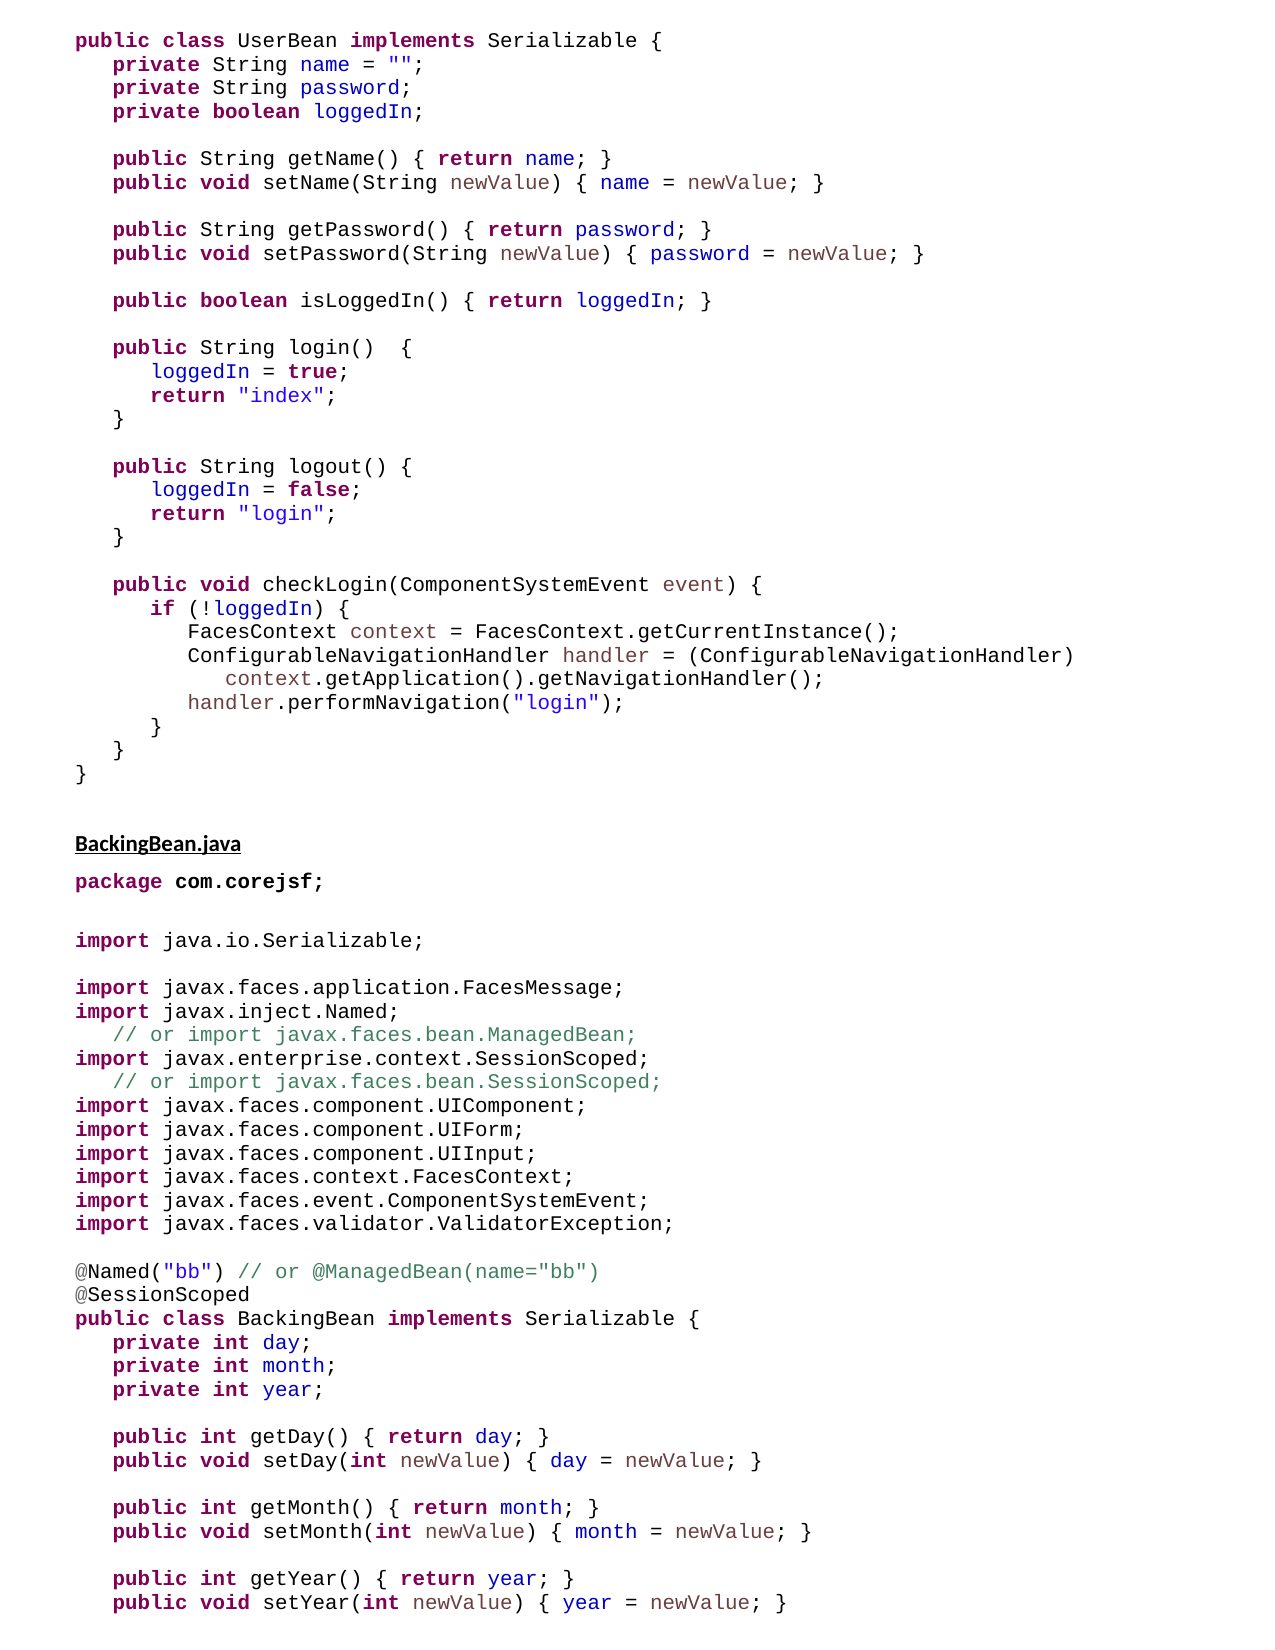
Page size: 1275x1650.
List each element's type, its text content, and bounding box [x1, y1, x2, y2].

text } [75, 408, 1245, 432]
text import javax.faces.validator.ValidatorException; [75, 1213, 1245, 1237]
text public void setName(String newValue) { name = newValue; } [75, 172, 1245, 196]
text private String password; [75, 77, 1245, 101]
text import javax.faces.context.FacesContext; [75, 1166, 1245, 1190]
text public String getPassword() { return password; } [75, 219, 1245, 243]
text // or import javax.faces.bean.ManagedBean; [75, 1024, 1245, 1048]
text public boolean isLoggedIn() { return loggedIn; } [75, 290, 1245, 314]
text return "login"; [75, 503, 1245, 527]
text import javax.faces.component.UIInput; [75, 1142, 1245, 1166]
text } [75, 739, 1245, 763]
text context.getApplication().getNavigationHandler(); [75, 668, 1245, 692]
text import javax.inject.Named; [75, 1001, 1245, 1024]
text public void checkLogin(ComponentSystemEvent event) { [75, 574, 1245, 597]
text @Named("bb") // or @ManagedBean(name="bb") [75, 1261, 1245, 1284]
text } [75, 527, 1245, 550]
text private String name = ""; [75, 54, 1245, 77]
text public int getDay() { return day; } [75, 1426, 1245, 1450]
text if (!loggedIn) { [75, 597, 1245, 621]
text } [75, 763, 1245, 787]
text package com.corejsf; [75, 871, 1245, 894]
text private boolean loggedIn; [75, 101, 1245, 124]
text loggedIn = false; [75, 479, 1245, 503]
text public int getMonth() { return month; } [75, 1497, 1245, 1521]
text import javax.enterprise.context.SessionScoped; [75, 1048, 1245, 1072]
text public class UserBean implements Serializable { [75, 30, 1245, 54]
text @SessionScoped [75, 1284, 1245, 1308]
text public int getYear() { return year; } [75, 1568, 1245, 1592]
text loggedIn = true; [75, 361, 1245, 385]
text import java.io.Serializable; [75, 930, 1245, 953]
text ConfigurableNavigationHandler handler = (ConfigurableNavigationHandler) [75, 645, 1245, 668]
text private int day; [75, 1332, 1245, 1355]
text FacesContext context = FacesContext.getCurrentInstance(); [75, 621, 1245, 645]
text handler.performNavigation("login"); [75, 692, 1245, 716]
text return "index"; [75, 385, 1245, 408]
text import javax.faces.component.UIComponent; [75, 1095, 1245, 1119]
text public String logout() { [75, 456, 1245, 479]
text private int year; [75, 1379, 1245, 1403]
text import javax.faces.component.UIForm; [75, 1119, 1245, 1142]
text public void setYear(int newValue) { year = newValue; } [75, 1592, 1245, 1615]
text public class BackingBean implements Serializable { [75, 1308, 1245, 1332]
text public void setDay(int newValue) { day = newValue; } [75, 1450, 1245, 1473]
text public String login() { [75, 337, 1245, 361]
text private int month; [75, 1355, 1245, 1379]
text } [75, 716, 1245, 739]
text BackingBean.java [75, 829, 1245, 857]
text public void setPassword(String newValue) { password = newValue; } [75, 243, 1245, 266]
text // or import javax.faces.bean.SessionScoped; [75, 1072, 1245, 1095]
text import javax.faces.event.ComponentSystemEvent; [75, 1190, 1245, 1213]
text public String getName() { return name; } [75, 148, 1245, 172]
text public void setMonth(int newValue) { month = newValue; } [75, 1521, 1245, 1544]
text import javax.faces.application.FacesMessage; [75, 977, 1245, 1001]
